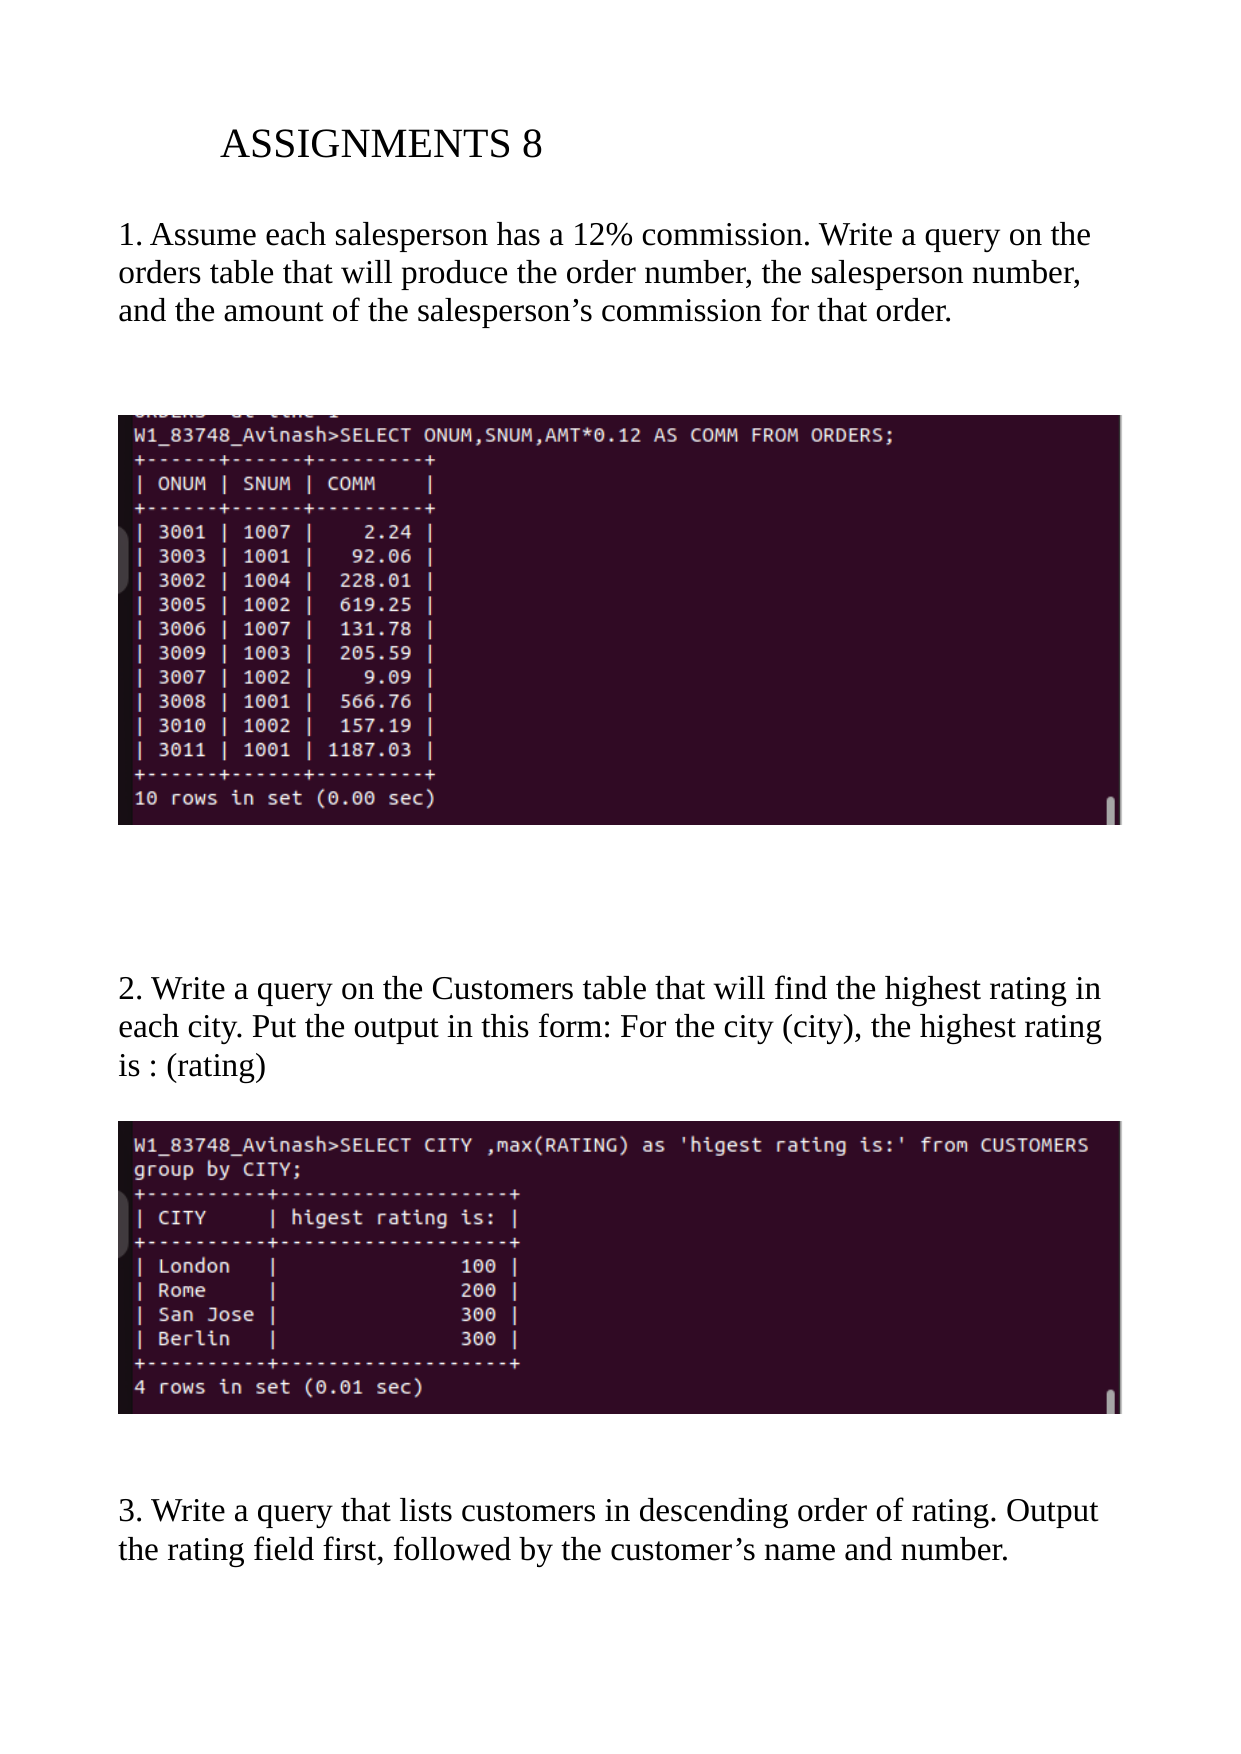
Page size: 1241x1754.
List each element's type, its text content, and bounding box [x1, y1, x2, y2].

text 3. Write a query that lists customers in descending order of rating. Output the rating field first, followed by the customer’s name and number. [118, 1491, 1122, 1567]
text 2. Write a query on the Customers table that will find the highest rating in each city. Put the output in this form: For the city (city), the highest rating is : (rating) [118, 968, 1122, 1083]
picture [118, 415, 1123, 825]
picture [118, 1121, 1123, 1414]
text 1. Assume each salesperson has a 12% commission. Write a query on the orders table that will produce the order number, the salesperson number, and the amount of the salesperson’s commission for that order. [118, 214, 1122, 329]
text ASSIGNMENTS 8 [118, 118, 1122, 166]
